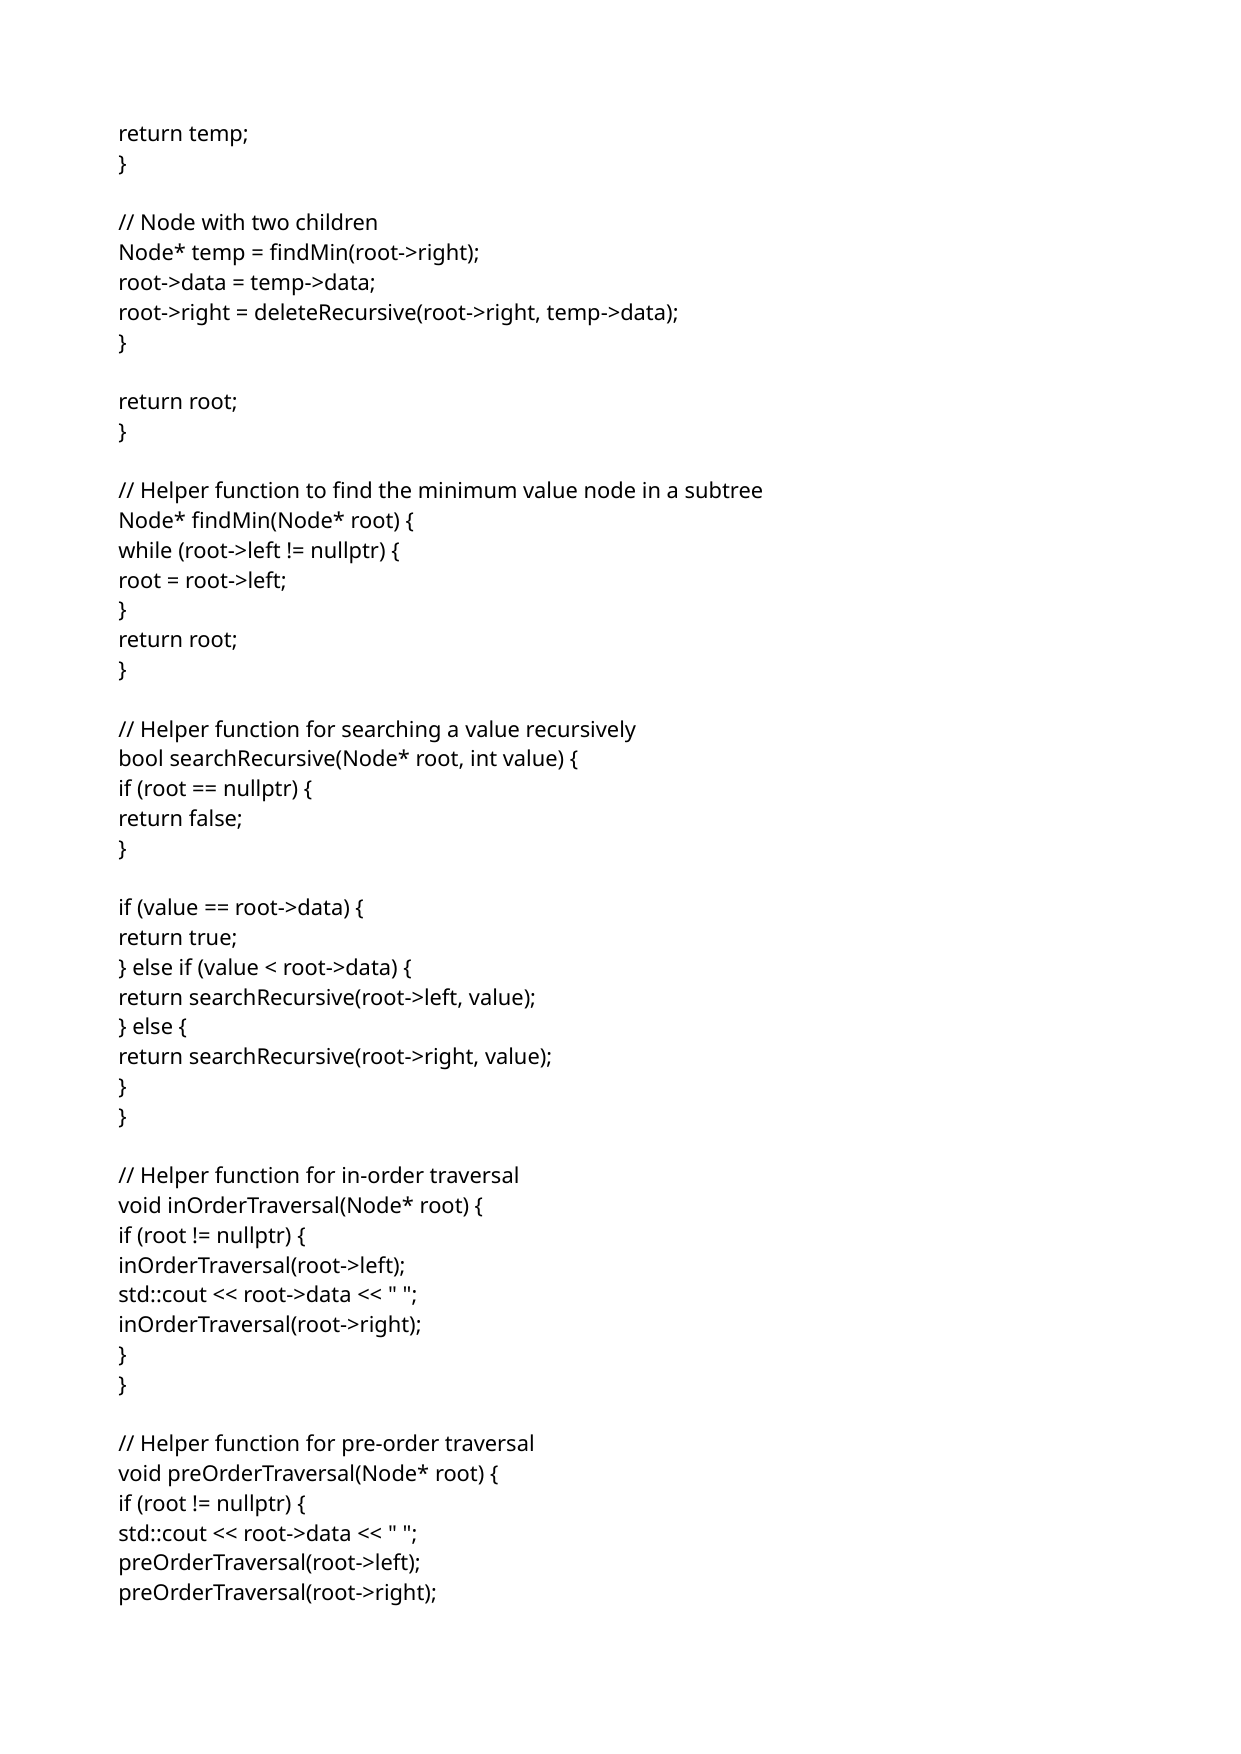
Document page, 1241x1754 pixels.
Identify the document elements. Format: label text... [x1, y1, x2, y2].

text inOrderTraversal(root->left); [118, 1249, 1122, 1279]
text void inOrderTraversal(Node* root) { [118, 1190, 1122, 1220]
text return root; [118, 386, 1122, 416]
text if (root == nullptr) { [118, 773, 1122, 803]
text if (value == root->data) { [118, 892, 1122, 922]
text } [118, 1369, 1122, 1398]
text while (root->left != nullptr) { [118, 535, 1122, 565]
text // Node with two children [118, 207, 1122, 237]
text root->right = deleteRecursive(root->right, temp->data); [118, 297, 1122, 327]
text } else if (value < root->data) { [118, 952, 1122, 982]
text return searchRecursive(root->left, value); [118, 982, 1122, 1011]
text // Helper function to find the minimum value node in a subtree [118, 475, 1122, 505]
text } [118, 327, 1122, 356]
text } [118, 1071, 1122, 1101]
text Node* findMin(Node* root) { [118, 505, 1122, 535]
text return false; [118, 803, 1122, 833]
text preOrderTraversal(root->left); [118, 1547, 1122, 1577]
text root = root->left; [118, 565, 1122, 594]
text bool searchRecursive(Node* root, int value) { [118, 743, 1122, 773]
text void preOrderTraversal(Node* root) { [118, 1458, 1122, 1488]
text } [118, 654, 1122, 684]
text Node* temp = findMin(root->right); [118, 237, 1122, 267]
text } [118, 416, 1122, 446]
text } [118, 1101, 1122, 1131]
text } else { [118, 1011, 1122, 1041]
text if (root != nullptr) { [118, 1488, 1122, 1518]
text return temp; [118, 118, 1122, 148]
text return root; [118, 624, 1122, 654]
text // Helper function for in-order traversal [118, 1160, 1122, 1190]
text root->data = temp->data; [118, 267, 1122, 297]
text // Helper function for pre-order traversal [118, 1428, 1122, 1458]
text } [118, 594, 1122, 624]
text return true; [118, 922, 1122, 952]
text // Helper function for searching a value recursively [118, 713, 1122, 743]
text std::cout << root->data << " "; [118, 1518, 1122, 1547]
text std::cout << root->data << " "; [118, 1279, 1122, 1309]
text } [118, 833, 1122, 862]
text if (root != nullptr) { [118, 1220, 1122, 1249]
text inOrderTraversal(root->right); [118, 1309, 1122, 1339]
text preOrderTraversal(root->right); [118, 1577, 1122, 1607]
text } [118, 1339, 1122, 1369]
text } [118, 148, 1122, 178]
text return searchRecursive(root->right, value); [118, 1041, 1122, 1071]
